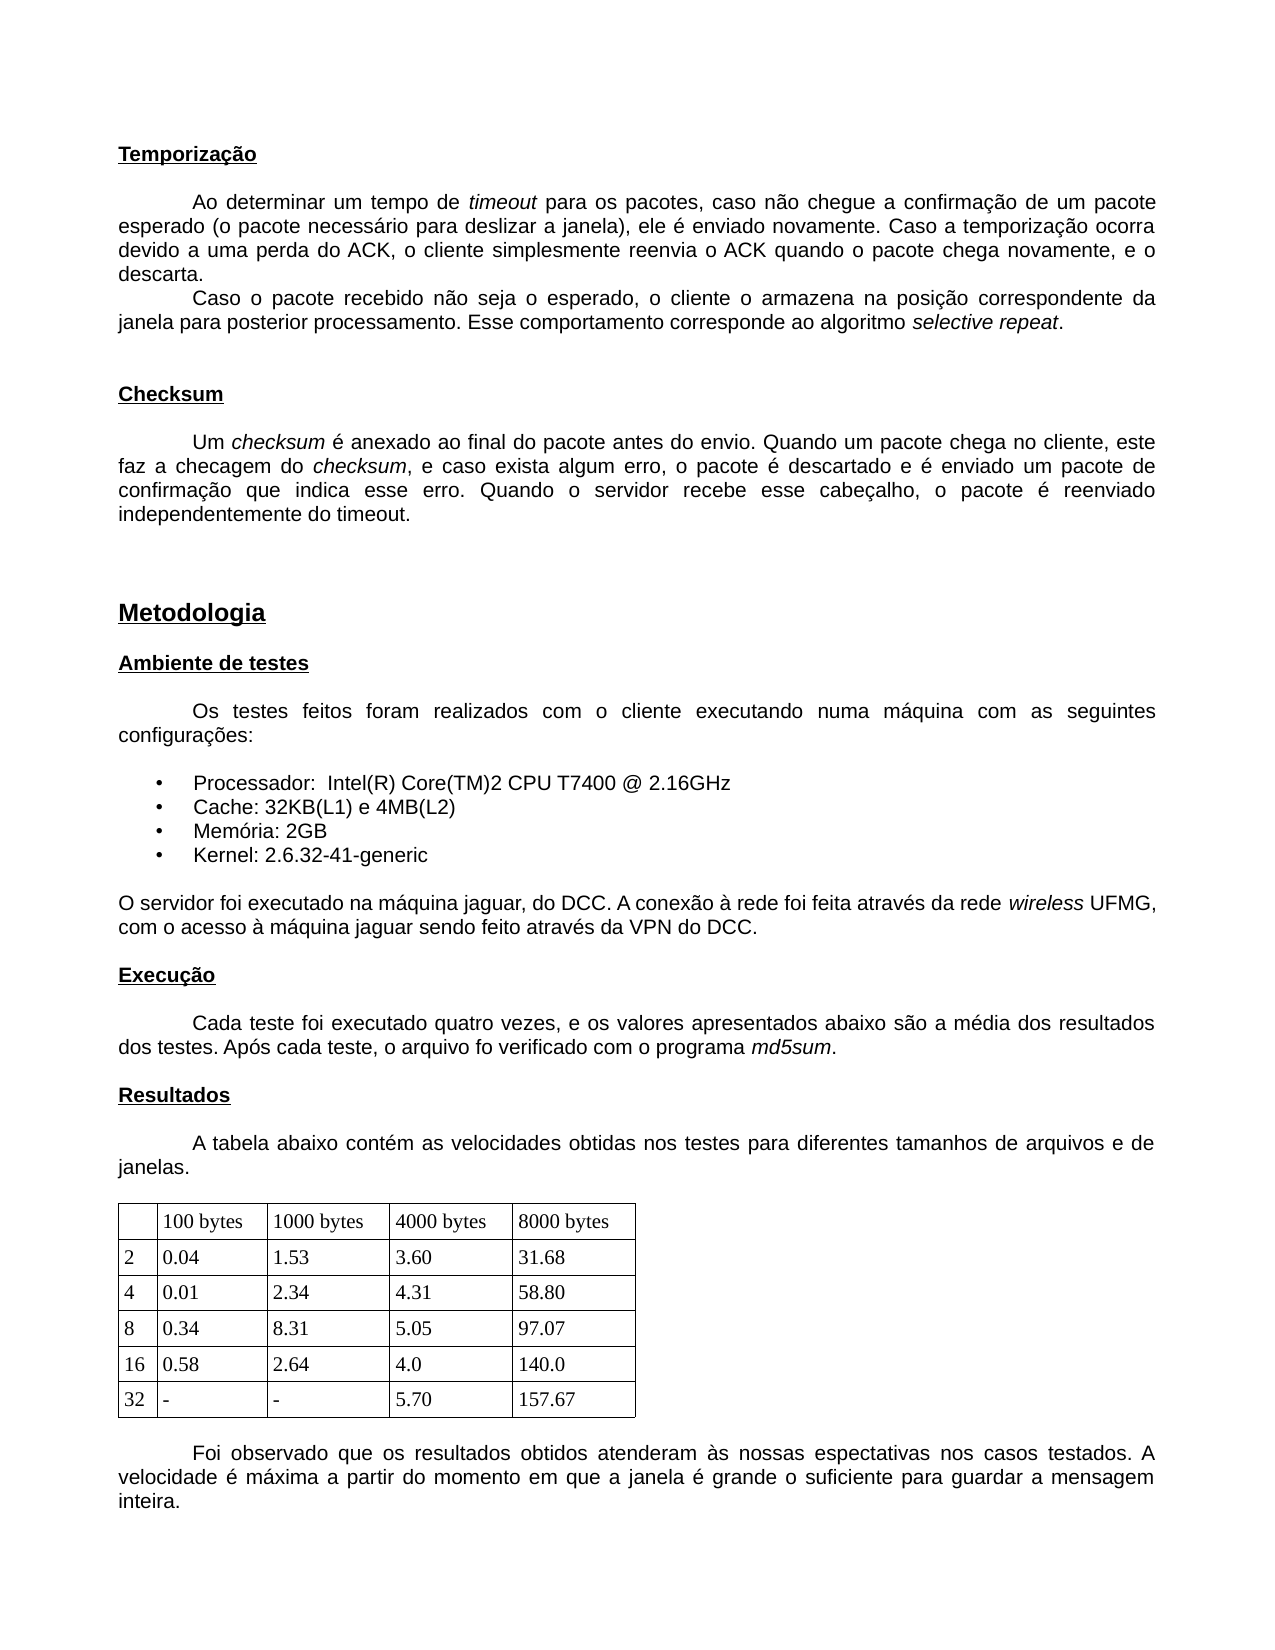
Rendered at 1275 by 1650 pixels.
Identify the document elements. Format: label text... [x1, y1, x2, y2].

table_header 4000 bytes [390, 1204, 512, 1239]
text Ambiente de testes [118, 651, 1157, 675]
text Metodologia [118, 598, 1157, 627]
text Checksum [118, 382, 1157, 406]
table_cell 8.31 [268, 1311, 389, 1346]
table_cell 4.31 [390, 1276, 512, 1310]
table_cell - [158, 1382, 267, 1417]
table_cell 0.58 [158, 1347, 267, 1381]
list Kernel: 2.6.32-41-generic [156, 843, 1157, 867]
table_cell 0.34 [158, 1311, 267, 1346]
text Cada teste foi executado quatro vezes, e os valores apresentados abaixo são a média dos resultados dos testes. Após cada teste, o arquivo fo verificado com o programa md5sum. [118, 1011, 1157, 1059]
list Memória: 2GB [156, 819, 1157, 843]
table_cell 1.53 [268, 1240, 389, 1274]
table_header 1000 bytes [268, 1204, 389, 1239]
table_cell - [268, 1382, 389, 1417]
list Processador: Intel(R) Core(TM)2 CPU T7400 @ 2.16GHz [156, 771, 1157, 795]
text Os testes feitos foram realizados com o cliente executando numa máquina com as seguintes configurações: [118, 699, 1157, 747]
text Um checksum é anexado ao final do pacote antes do envio. Quando um pacote chega no cliente, este faz a checagem do checksum, e caso exista algum erro, o pacote é descartado e é enviado um pacote de confirmação que indica esse erro. Quando o servidor recebe esse cabeçalho, o pacote é reenviado independentemente do timeout. [118, 430, 1157, 526]
list Cache: 32KB(L1) e 4MB(L2) [156, 795, 1157, 819]
table_cell 0.01 [158, 1276, 267, 1310]
table_cell 32 [119, 1382, 157, 1417]
table_cell 58.80 [513, 1276, 635, 1310]
table_header 100 bytes [158, 1204, 267, 1239]
table_cell 3.60 [390, 1240, 512, 1274]
text Execução [118, 963, 1157, 987]
text Caso o pacote recebido não seja o esperado, o cliente o armazena na posição correspondente da janela para posterior processamento. Esse comportamento corresponde ao algoritmo selective repeat. [118, 286, 1157, 334]
text Foi observado que os resultados obtidos atenderam às nossas espectativas nos casos testados. A velocidade é máxima a partir do momento em que a janela é grande o suficiente para guardar a mensagem inteira. [118, 1441, 1157, 1513]
table_cell 4 [119, 1276, 157, 1310]
text O servidor foi executado na máquina jaguar, do DCC. A conexão à rede foi feita através da rede wireless UFMG, com o acesso à máquina jaguar sendo feito através da VPN do DCC. [118, 891, 1157, 939]
table_cell 8 [119, 1311, 157, 1346]
text Resultados [118, 1083, 1157, 1107]
table_cell 2 [119, 1240, 157, 1274]
table_cell 2.64 [268, 1347, 389, 1381]
table_cell 97.07 [513, 1311, 635, 1346]
table_cell 5.70 [390, 1382, 512, 1417]
text Temporização [118, 142, 1157, 166]
table_cell 16 [119, 1347, 157, 1381]
table_header [119, 1204, 157, 1239]
table_cell 2.34 [268, 1276, 389, 1310]
table_cell 4.0 [390, 1347, 512, 1381]
text Ao determinar um tempo de timeout para os pacotes, caso não chegue a confirmação de um pacote esperado (o pacote necessário para deslizar a janela), ele é enviado novamente. Caso a temporização ocorra devido a uma perda do ACK, o cliente simplesmente reenvia o ACK quando o pacote chega novamente, e o descarta. [118, 190, 1157, 286]
table_cell 140.0 [513, 1347, 635, 1381]
table_cell 31.68 [513, 1240, 635, 1274]
table_cell 0.04 [158, 1240, 267, 1274]
table_cell 157.67 [513, 1382, 635, 1417]
table_cell 5.05 [390, 1311, 512, 1346]
table_header 8000 bytes [513, 1204, 635, 1239]
text A tabela abaixo contém as velocidades obtidas nos testes para diferentes tamanhos de arquivos e de janelas. [118, 1131, 1157, 1179]
